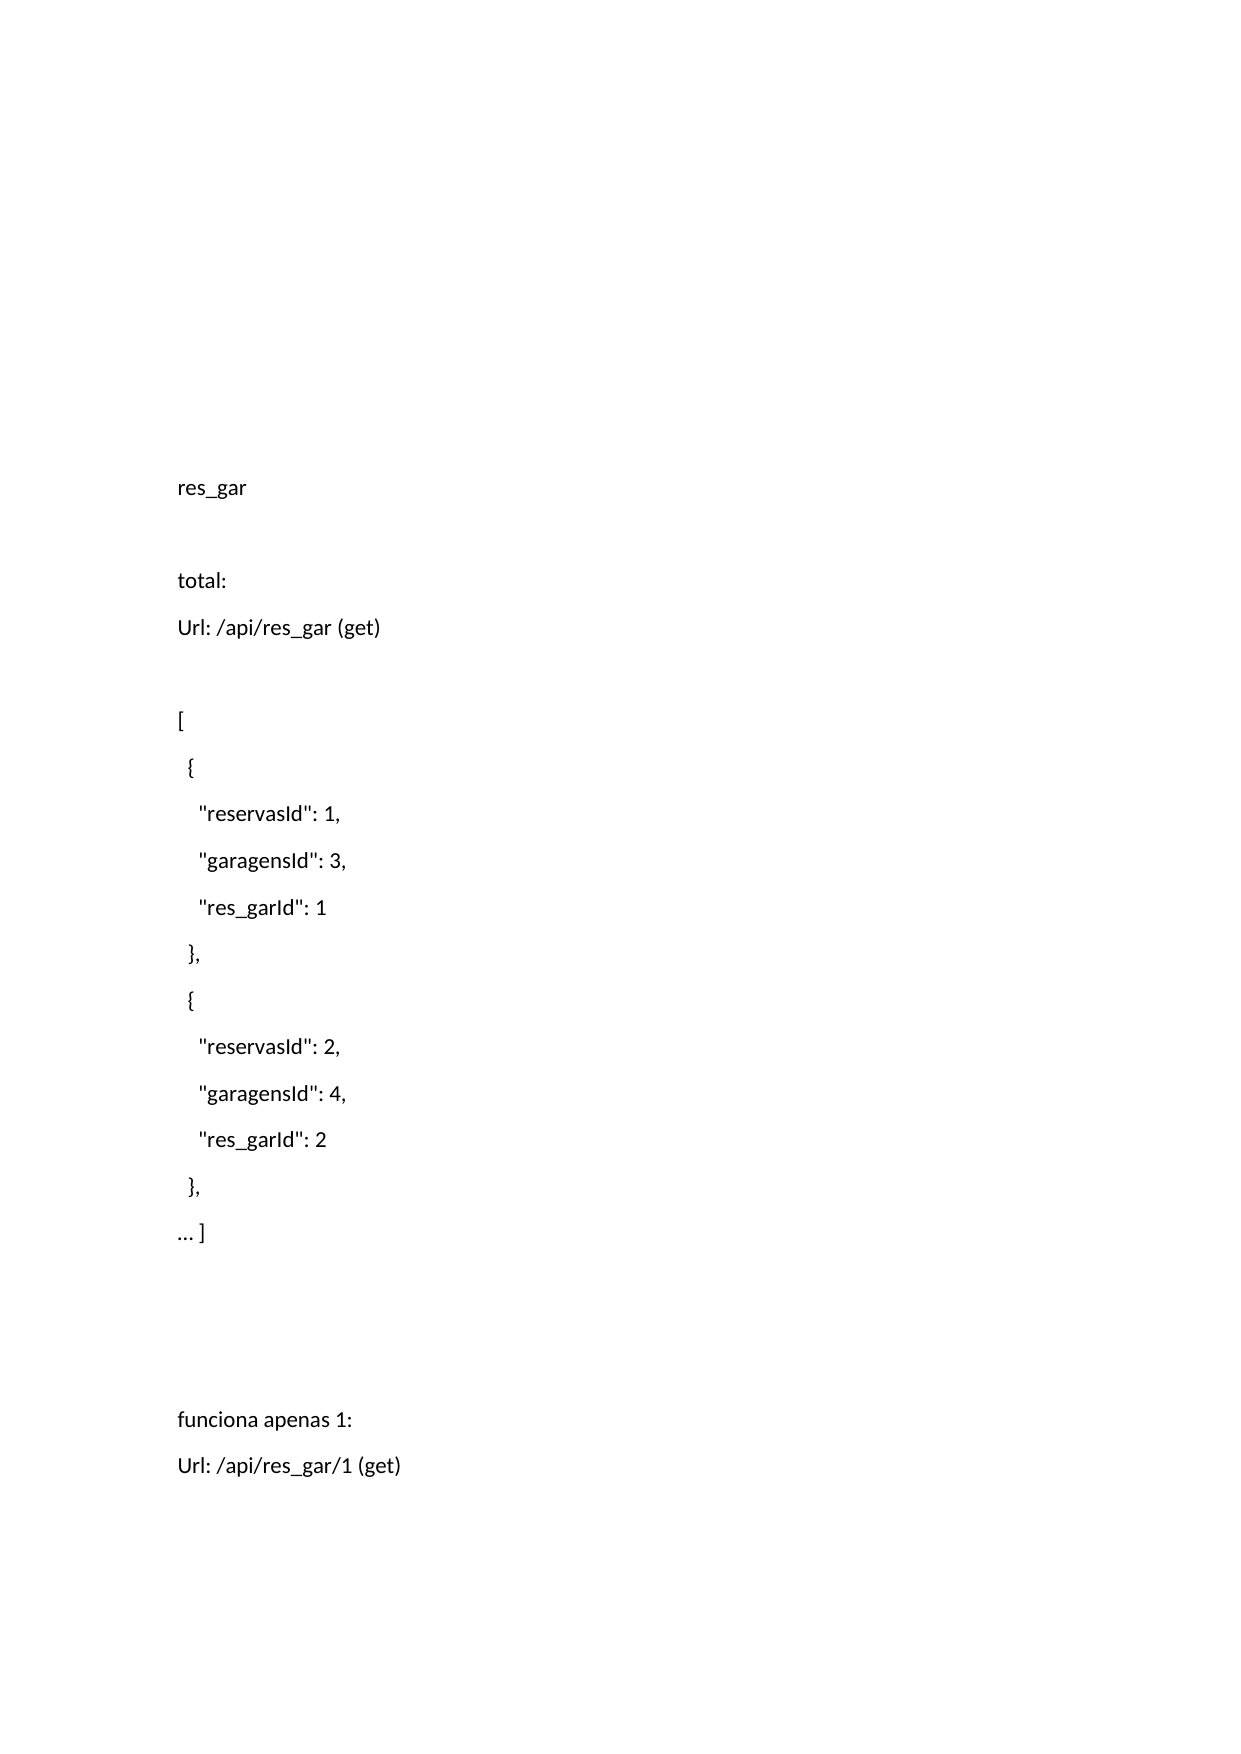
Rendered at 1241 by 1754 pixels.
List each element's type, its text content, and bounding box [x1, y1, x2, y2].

text total: [177, 567, 1063, 595]
text "reservasId": 1, [177, 799, 1063, 827]
text "res_garId": 2 [177, 1125, 1063, 1153]
text Url: /api/res_gar (get) [177, 613, 1063, 641]
text { [177, 753, 1063, 781]
text funciona apenas 1: [177, 1405, 1063, 1433]
text "garagensId": 3, [177, 846, 1063, 874]
text "res_garId": 1 [177, 893, 1063, 921]
text }, [177, 939, 1063, 967]
text }, [177, 1172, 1063, 1200]
text Url: /api/res_gar/1 (get) [177, 1451, 1063, 1479]
text … ] [177, 1218, 1063, 1247]
text "garagensId": 4, [177, 1079, 1063, 1107]
text [ [177, 706, 1063, 734]
text "reservasId": 2, [177, 1032, 1063, 1060]
text res_gar [177, 473, 1063, 502]
text { [177, 986, 1063, 1014]
